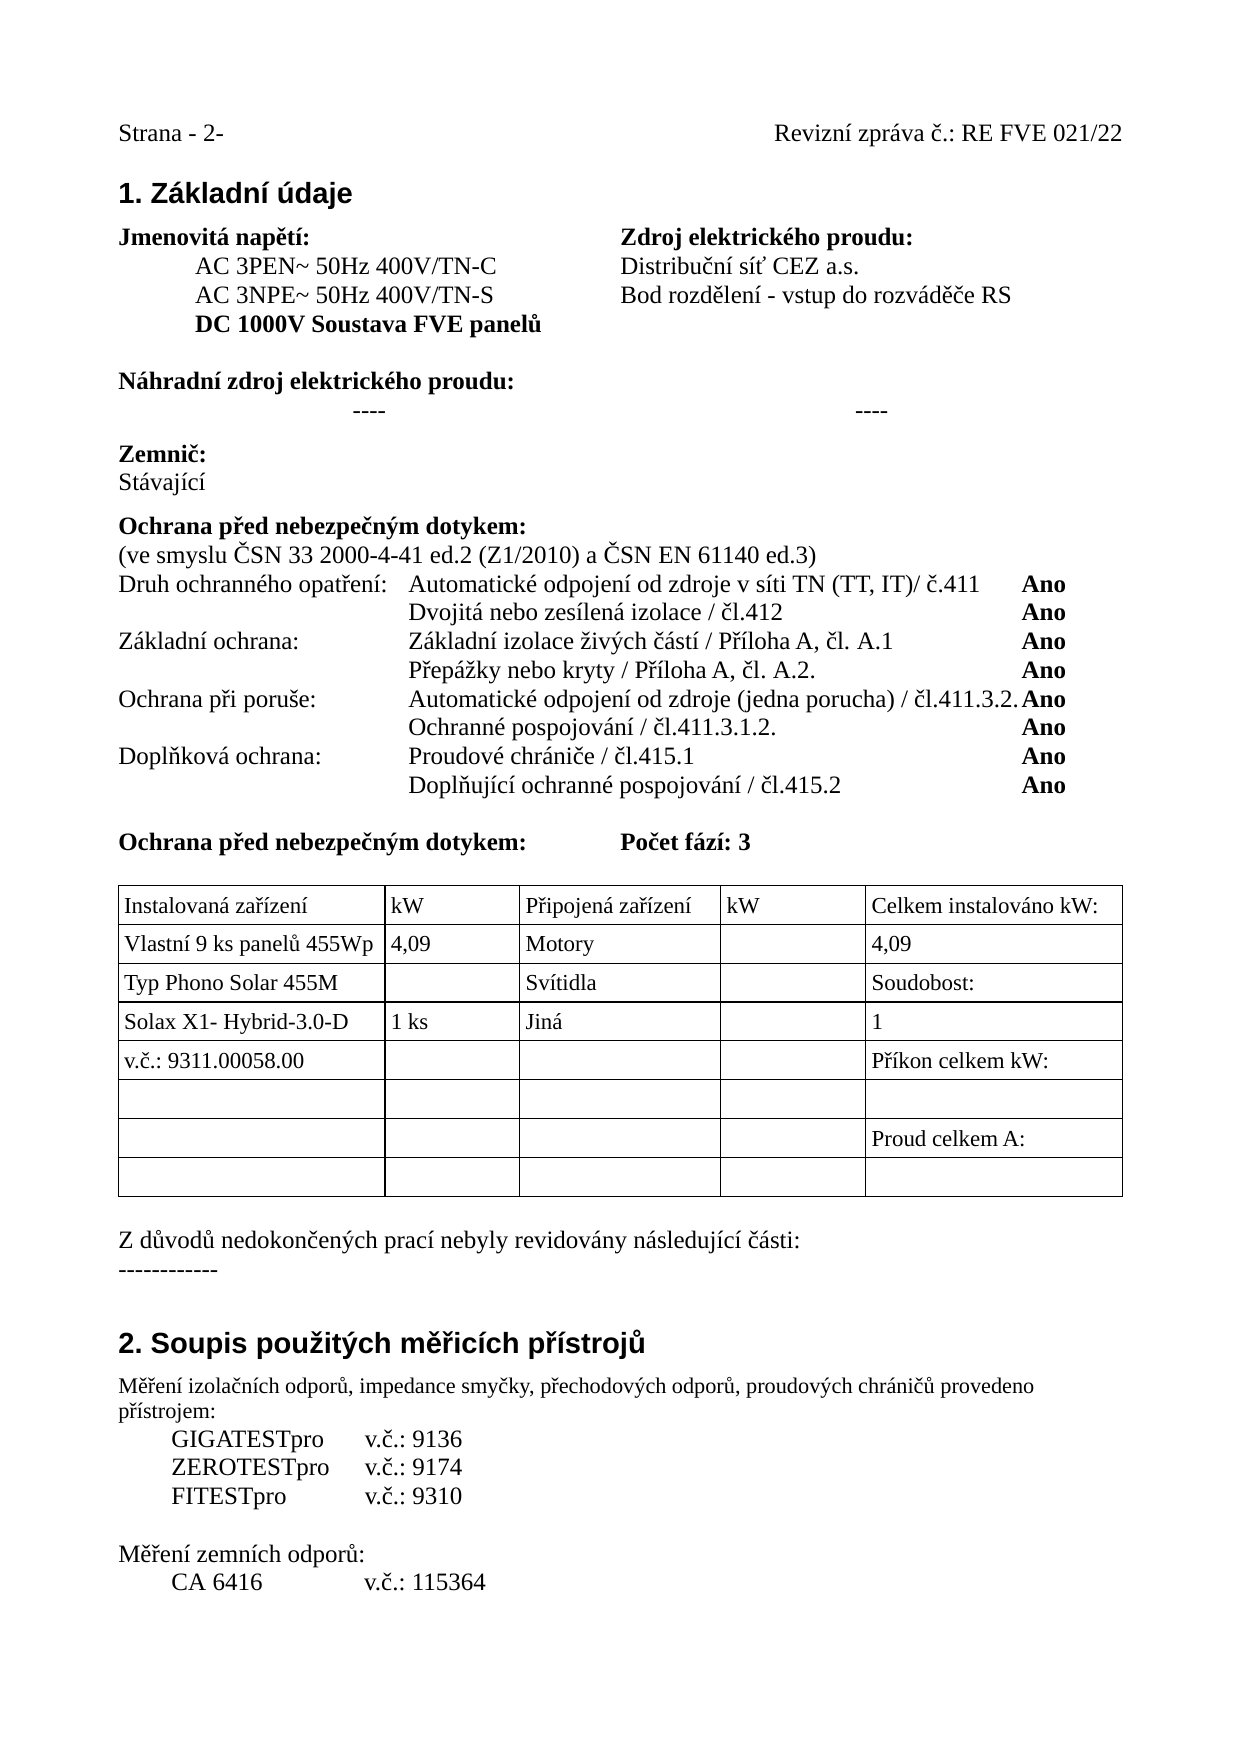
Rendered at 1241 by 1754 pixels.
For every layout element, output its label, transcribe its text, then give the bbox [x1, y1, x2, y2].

table_cell [119, 1158, 384, 1196]
table_cell [520, 1158, 720, 1196]
table_cell v.č.: 9311.00058.00 [119, 1041, 384, 1079]
text Přepážky nebo kryty / Příloha A, čl. A.2. [408, 655, 1021, 684]
table_cell Motory [520, 925, 720, 963]
table_cell 1 [866, 1003, 1122, 1040]
text Ochrana při poruše: [118, 684, 408, 712]
table_header kW [721, 886, 865, 924]
table_cell [386, 1041, 519, 1079]
text Ano [1021, 684, 1122, 712]
table_cell Příkon celkem kW: [866, 1041, 1122, 1079]
text Náhradní zdroj elektrického proudu: [118, 366, 1122, 395]
table_cell Typ Phono Solar 455M [119, 964, 384, 1001]
table_cell [386, 964, 519, 1001]
text Bod rozdělení - vstup do rozváděče RS [620, 280, 1122, 309]
text Ochranné pospojování / čl.411.3.1.2. [408, 712, 1021, 741]
table_header Celkem instalováno kW: [866, 886, 1122, 924]
table_cell [721, 964, 865, 1001]
table_cell Solax X1- Hybrid-3.0-D [119, 1003, 384, 1040]
subtitle 1. Základní údaje [118, 176, 1122, 210]
text (ve smyslu ČSN 33 2000-4-41 ed.2 (Z1/2010) a ČSN EN 61140 ed.3) [118, 540, 1122, 569]
table_cell Proud celkem A: [866, 1119, 1122, 1157]
text Ano [1021, 655, 1122, 684]
table_cell Soudobost: [866, 964, 1122, 1001]
text GIGATESTpro [118, 1424, 364, 1452]
text v.č.: 9136 [364, 1424, 1122, 1452]
text v.č.: 9310 [364, 1481, 1122, 1510]
table_cell [721, 1158, 865, 1196]
text Druh ochranného opatření: [118, 569, 408, 597]
table_header kW [386, 886, 519, 924]
table_cell [721, 1003, 865, 1040]
text Doplňková ochrana: [118, 741, 408, 770]
table_cell [520, 1119, 720, 1157]
text Základní izolace živých částí / Příloha A, čl. A.1 [408, 626, 1021, 655]
text DC 1000V Soustava FVE panelů [118, 309, 620, 337]
text Ochrana před nebezpečným dotykem: [118, 511, 1122, 540]
table_cell [721, 925, 865, 963]
table_cell Jiná [520, 1003, 720, 1040]
table_cell [386, 1080, 519, 1118]
text ---- [118, 395, 620, 424]
text Ano [1021, 569, 1122, 597]
table_cell [119, 1080, 384, 1118]
table_cell 1 ks [386, 1003, 519, 1040]
text Počet fází: 3 [620, 827, 1122, 856]
text Z důvodů nedokončených prací nebyly revidovány následující části: [118, 1226, 1122, 1254]
table_header Připojená zařízení [520, 886, 720, 924]
text Dvojitá nebo zesílená izolace / čl.412 [408, 597, 1021, 626]
table_cell 4,09 [386, 925, 519, 963]
text Zdroj elektrického proudu: [620, 222, 1122, 251]
text ------------ [118, 1254, 1122, 1283]
text Zemnič: [118, 439, 1122, 467]
table_cell [721, 1080, 865, 1118]
table_cell [866, 1080, 1122, 1118]
text AC 3PEN~ 50Hz 400V/TN-C [118, 251, 620, 280]
table_cell [866, 1158, 1122, 1196]
table_cell [386, 1119, 519, 1157]
text Automatické odpojení od zdroje v síti TN (TT, IT)/ č.411 [408, 569, 1021, 597]
table_cell [721, 1041, 865, 1079]
text FITESTpro [118, 1481, 364, 1510]
text ---- [620, 395, 1122, 424]
table_cell Svítidla [520, 964, 720, 1001]
text Ano [1021, 770, 1122, 799]
table_cell [386, 1158, 519, 1196]
table_cell Vlastní 9 ks panelů 455Wp [119, 925, 384, 963]
text Proudové chrániče / čl.415.1 [408, 741, 1021, 770]
text Ano [1021, 597, 1122, 626]
text Měření izolačních odporů, impedance smyčky, přechodových odporů, proudových chráničů provedeno přístrojem: [118, 1372, 1122, 1424]
text Automatické odpojení od zdroje (jedna porucha) / čl.411.3.2. [408, 684, 1021, 712]
text Jmenovitá napětí: [118, 222, 620, 251]
text Ano [1021, 712, 1122, 741]
subtitle 2. Soupis použitých měřicích přístrojů [118, 1326, 1122, 1360]
table_cell [721, 1119, 865, 1157]
table_cell [119, 1119, 384, 1157]
text Distribuční síť CEZ a.s. [620, 251, 1122, 280]
text ZEROTESTpro [118, 1452, 364, 1481]
text Ano [1021, 741, 1122, 770]
text v.č.: 115364 [364, 1567, 1122, 1596]
text Měření zemních odporů: [118, 1539, 1122, 1567]
text AC 3NPE~ 50Hz 400V/TN-S [118, 280, 620, 309]
text Ano [1021, 626, 1122, 655]
text v.č.: 9174 [364, 1452, 1122, 1481]
text Základní ochrana: [118, 626, 408, 655]
text CA 6416 [118, 1567, 364, 1596]
table_header Instalovaná zařízení [119, 886, 384, 924]
table_cell 4,09 [866, 925, 1122, 963]
table_cell [520, 1041, 720, 1079]
table_cell [520, 1080, 720, 1118]
text Ochrana před nebezpečným dotykem: [118, 827, 620, 856]
text Stávající [118, 467, 1122, 496]
text Doplňující ochranné pospojování / čl.415.2 [408, 770, 1021, 799]
